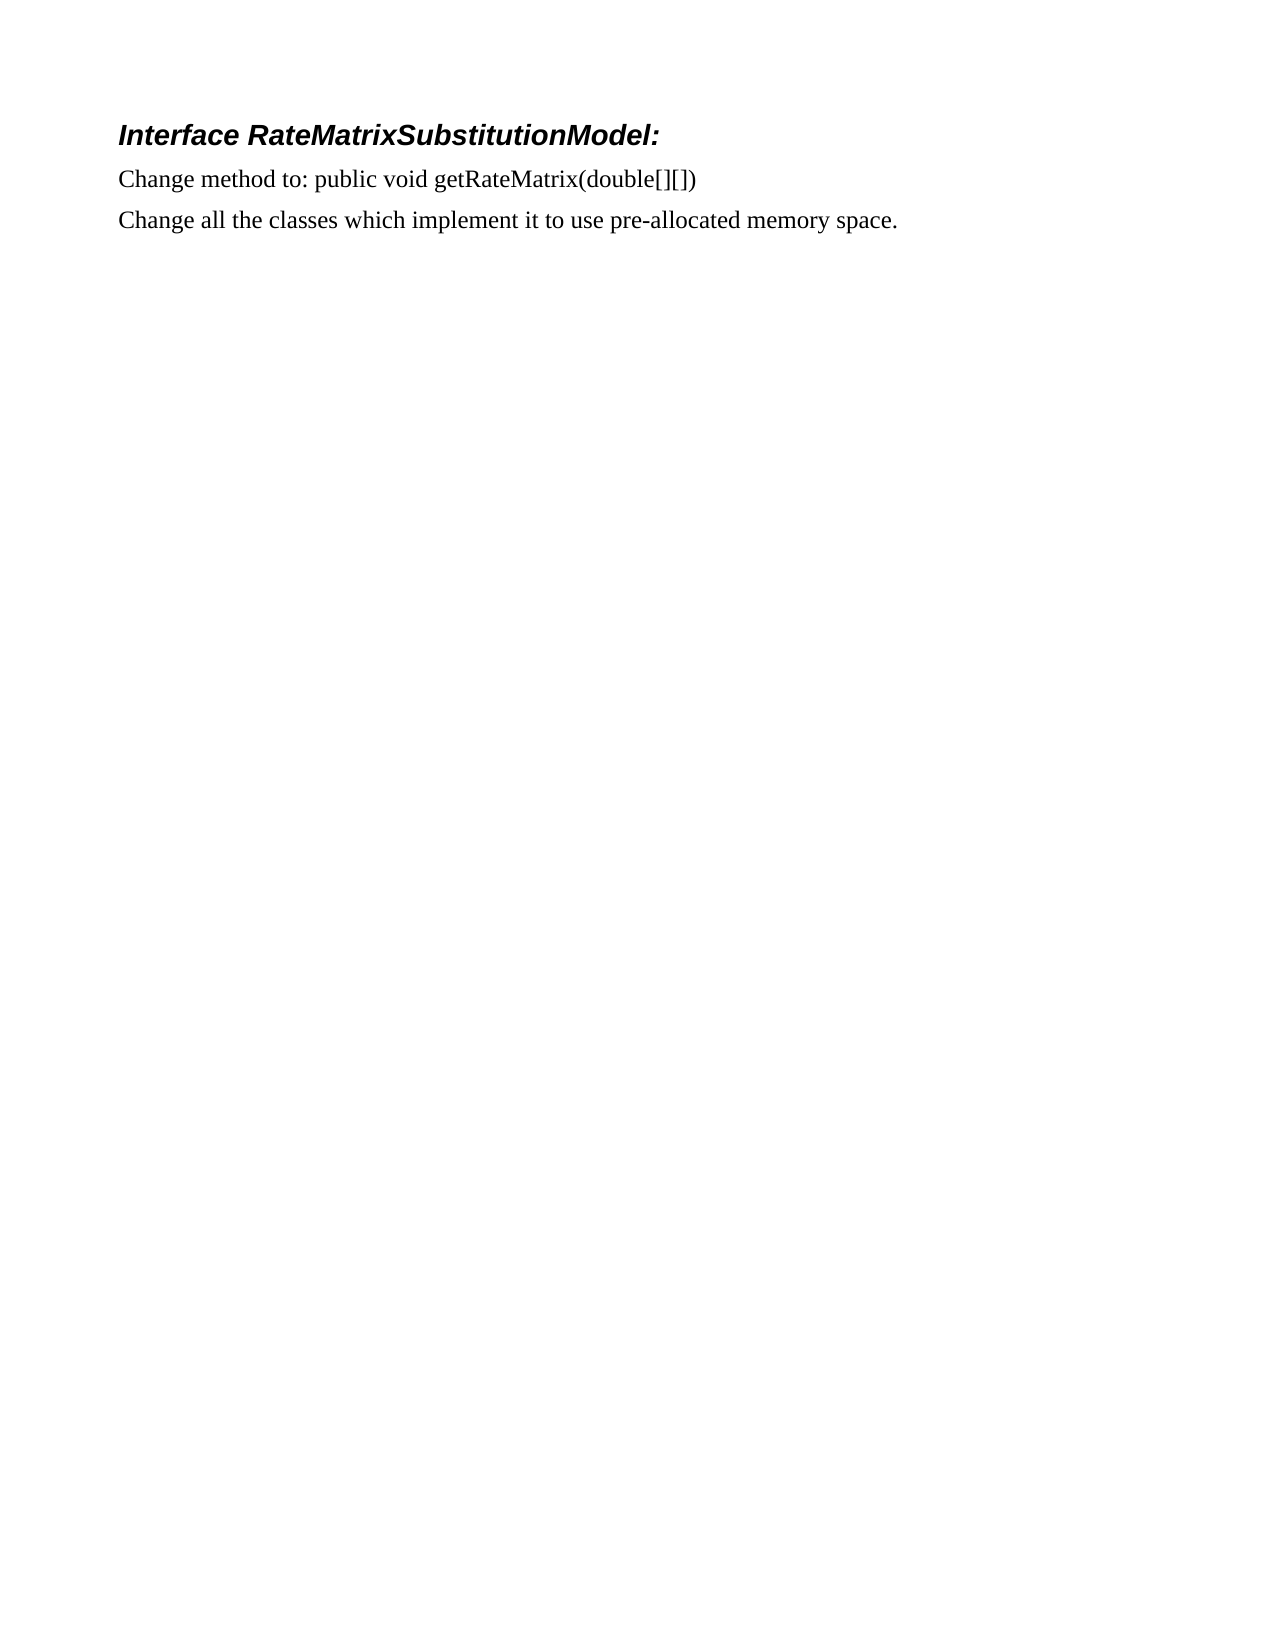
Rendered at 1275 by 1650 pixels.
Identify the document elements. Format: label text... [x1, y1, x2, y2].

subtitle Interface RateMatrixSubstitutionModel: [118, 118, 1157, 152]
text Change all the classes which implement it to use pre-allocated memory space. [118, 205, 1157, 234]
text Change method to: public void getRateMatrix(double[][]) [118, 164, 1157, 193]
